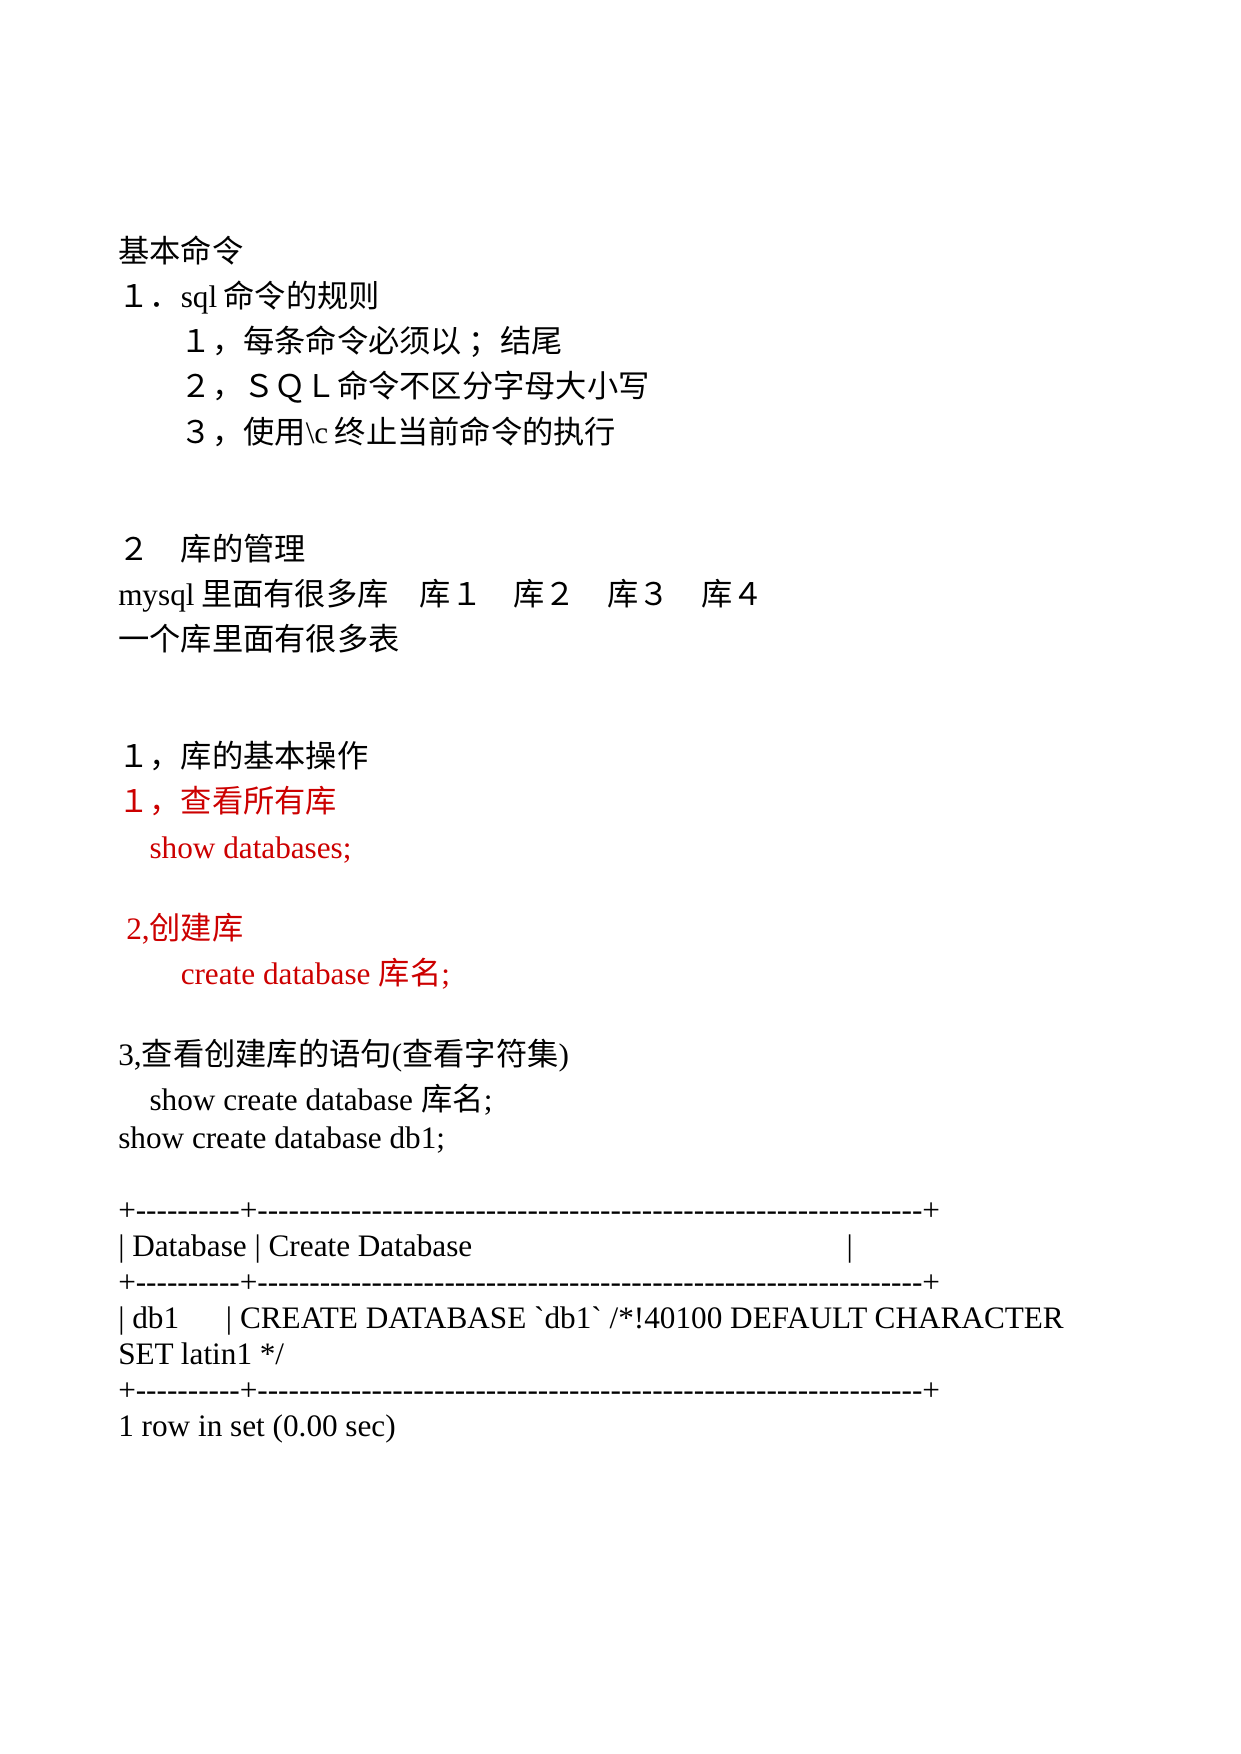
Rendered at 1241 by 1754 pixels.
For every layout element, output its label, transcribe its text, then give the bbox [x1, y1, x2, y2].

text | Database | Create Database | [118, 1227, 1122, 1263]
text +----------+----------------------------------------------------------------+ [118, 1263, 1122, 1299]
text １，库的基本操作 [118, 731, 1122, 777]
text １，查看所有库 [118, 777, 1122, 822]
text 1 row in set (0.00 sec) [118, 1407, 1122, 1443]
text １．sql命令的规则 [118, 271, 1122, 316]
text ３，使用\c终止当前命令的执行 [118, 407, 1122, 452]
text mysql里面有很多库 库１ 库２ 库３ 库４ [118, 569, 1122, 614]
text 一个库里面有很多表 [118, 614, 1122, 659]
text show databases; [118, 822, 1122, 867]
text 2,创建库 [118, 903, 1122, 948]
text 3,查看创建库的语句(查看字符集) [118, 1029, 1122, 1074]
text １，每条命令必须以 ；结尾 [118, 316, 1122, 362]
text show create database 库名; [118, 1074, 1122, 1120]
text +----------+----------------------------------------------------------------+ [118, 1192, 1122, 1227]
text 基本命令 [118, 226, 1122, 271]
text create database 库名; [118, 948, 1122, 993]
text show create database db1; [118, 1120, 1122, 1156]
text ２，ＳＱＬ命令不区分字母大小写 [118, 362, 1122, 407]
text | db1 | CREATE DATABASE `db1` /*!40100 DEFAULT CHARACTER SET latin1 */ [118, 1299, 1122, 1371]
text ２ 库的管理 [118, 524, 1122, 569]
text +----------+----------------------------------------------------------------+ [118, 1371, 1122, 1407]
